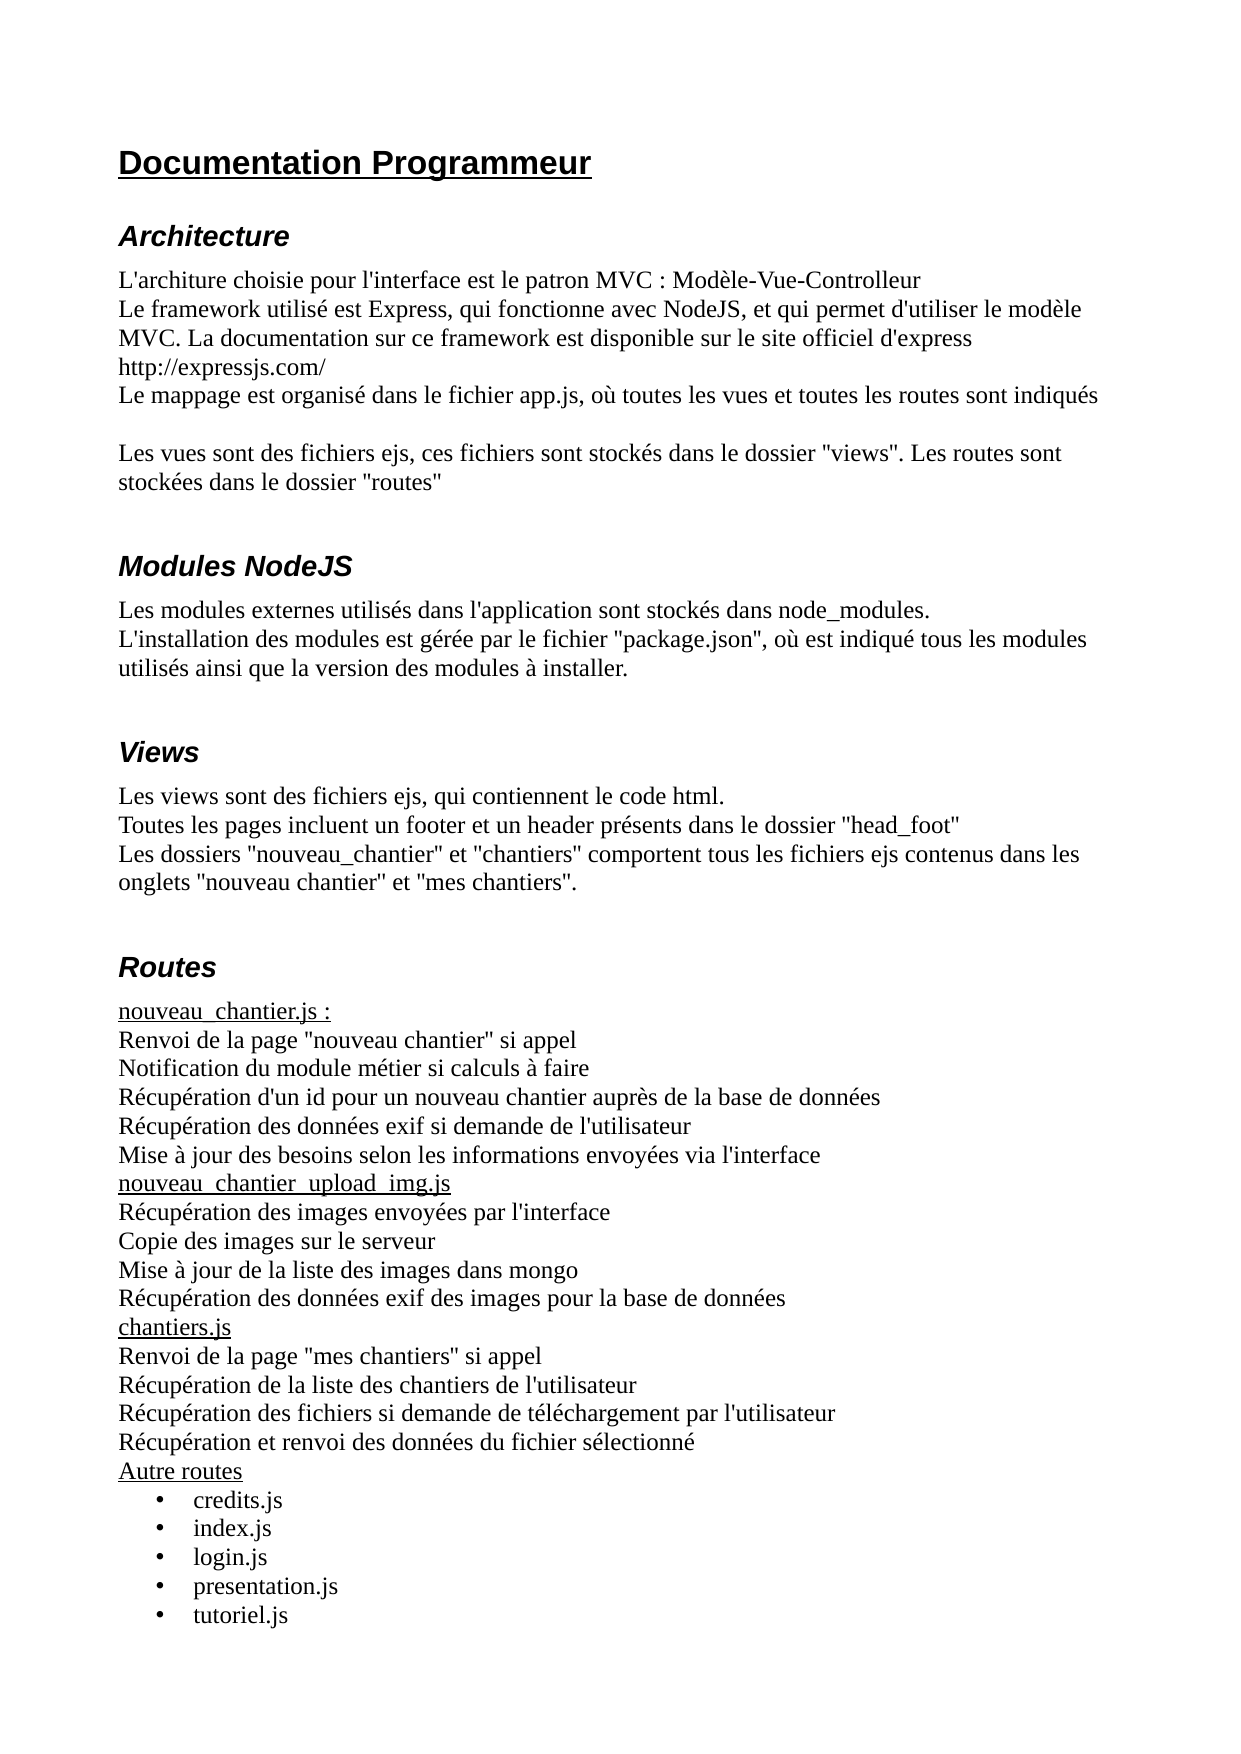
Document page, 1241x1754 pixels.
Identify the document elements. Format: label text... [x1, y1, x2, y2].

text Mise à jour de la liste des images dans mongo [118, 1255, 1122, 1283]
text nouveau_chantier.js : [118, 996, 1122, 1025]
text nouveau_chantier_upload_img.js [118, 1168, 1122, 1197]
list credits.js [156, 1485, 1122, 1513]
list presentation.js [156, 1571, 1122, 1600]
subtitle Views [118, 735, 1122, 769]
text Le framework utilisé est Express, qui fonctionne avec NodeJS, et qui permet d'utiliser le modèle MVC. La documentation sur ce framework est disponible sur le site officiel d'express http://expressjs.com/ [118, 294, 1122, 380]
list tutoriel.js [156, 1600, 1122, 1628]
text Mise à jour des besoins selon les informations envoyées via l'interface [118, 1140, 1122, 1168]
text chantiers.js [118, 1312, 1122, 1341]
list login.js [156, 1542, 1122, 1571]
text Les dossiers ''nouveau_chantier'' et ''chantiers'' comportent tous les fichiers ejs contenus dans les onglets ''nouveau chantier'' et ''mes chantiers''. [118, 839, 1122, 896]
text Récupération de la liste des chantiers de l'utilisateur [118, 1370, 1122, 1398]
text Les vues sont des fichiers ejs, ces fichiers sont stockés dans le dossier ''views''. Les routes sont stockées dans le dossier ''routes'' [118, 438, 1122, 495]
text Le mappage est organisé dans le fichier app.js, où toutes les vues et toutes les routes sont indiqués [118, 380, 1122, 409]
text Récupération des données exif des images pour la base de données [118, 1283, 1122, 1312]
text L'architure choisie pour l'interface est le patron MVC : Modèle-Vue-Controlleur [118, 265, 1122, 294]
subtitle Architecture [118, 219, 1122, 253]
text L'installation des modules est gérée par le fichier ''package.json'', où est indiqué tous les modules utilisés ainsi que la version des modules à installer. [118, 624, 1122, 681]
text Récupération des images envoyées par l'interface [118, 1197, 1122, 1226]
text Récupération des fichiers si demande de téléchargement par l'utilisateur [118, 1398, 1122, 1427]
text Copie des images sur le serveur [118, 1226, 1122, 1255]
subtitle Documentation Programmeur [118, 143, 1122, 182]
text Autre routes [118, 1456, 1122, 1485]
text Les views sont des fichiers ejs, qui contiennent le code html. [118, 781, 1122, 810]
text Renvoi de la page ''mes chantiers'' si appel [118, 1341, 1122, 1370]
text Notification du module métier si calculs à faire [118, 1053, 1122, 1082]
text Toutes les pages incluent un footer et un header présents dans le dossier ''head_foot'' [118, 810, 1122, 839]
list index.js [156, 1513, 1122, 1542]
text Les modules externes utilisés dans l'application sont stockés dans node_modules. [118, 595, 1122, 624]
subtitle Routes [118, 950, 1122, 983]
text Récupération et renvoi des données du fichier sélectionné [118, 1427, 1122, 1456]
text Récupération des données exif si demande de l'utilisateur [118, 1111, 1122, 1140]
text Récupération d'un id pour un nouveau chantier auprès de la base de données [118, 1082, 1122, 1111]
subtitle Modules NodeJS [118, 549, 1122, 583]
text Renvoi de la page ''nouveau chantier'' si appel [118, 1025, 1122, 1053]
